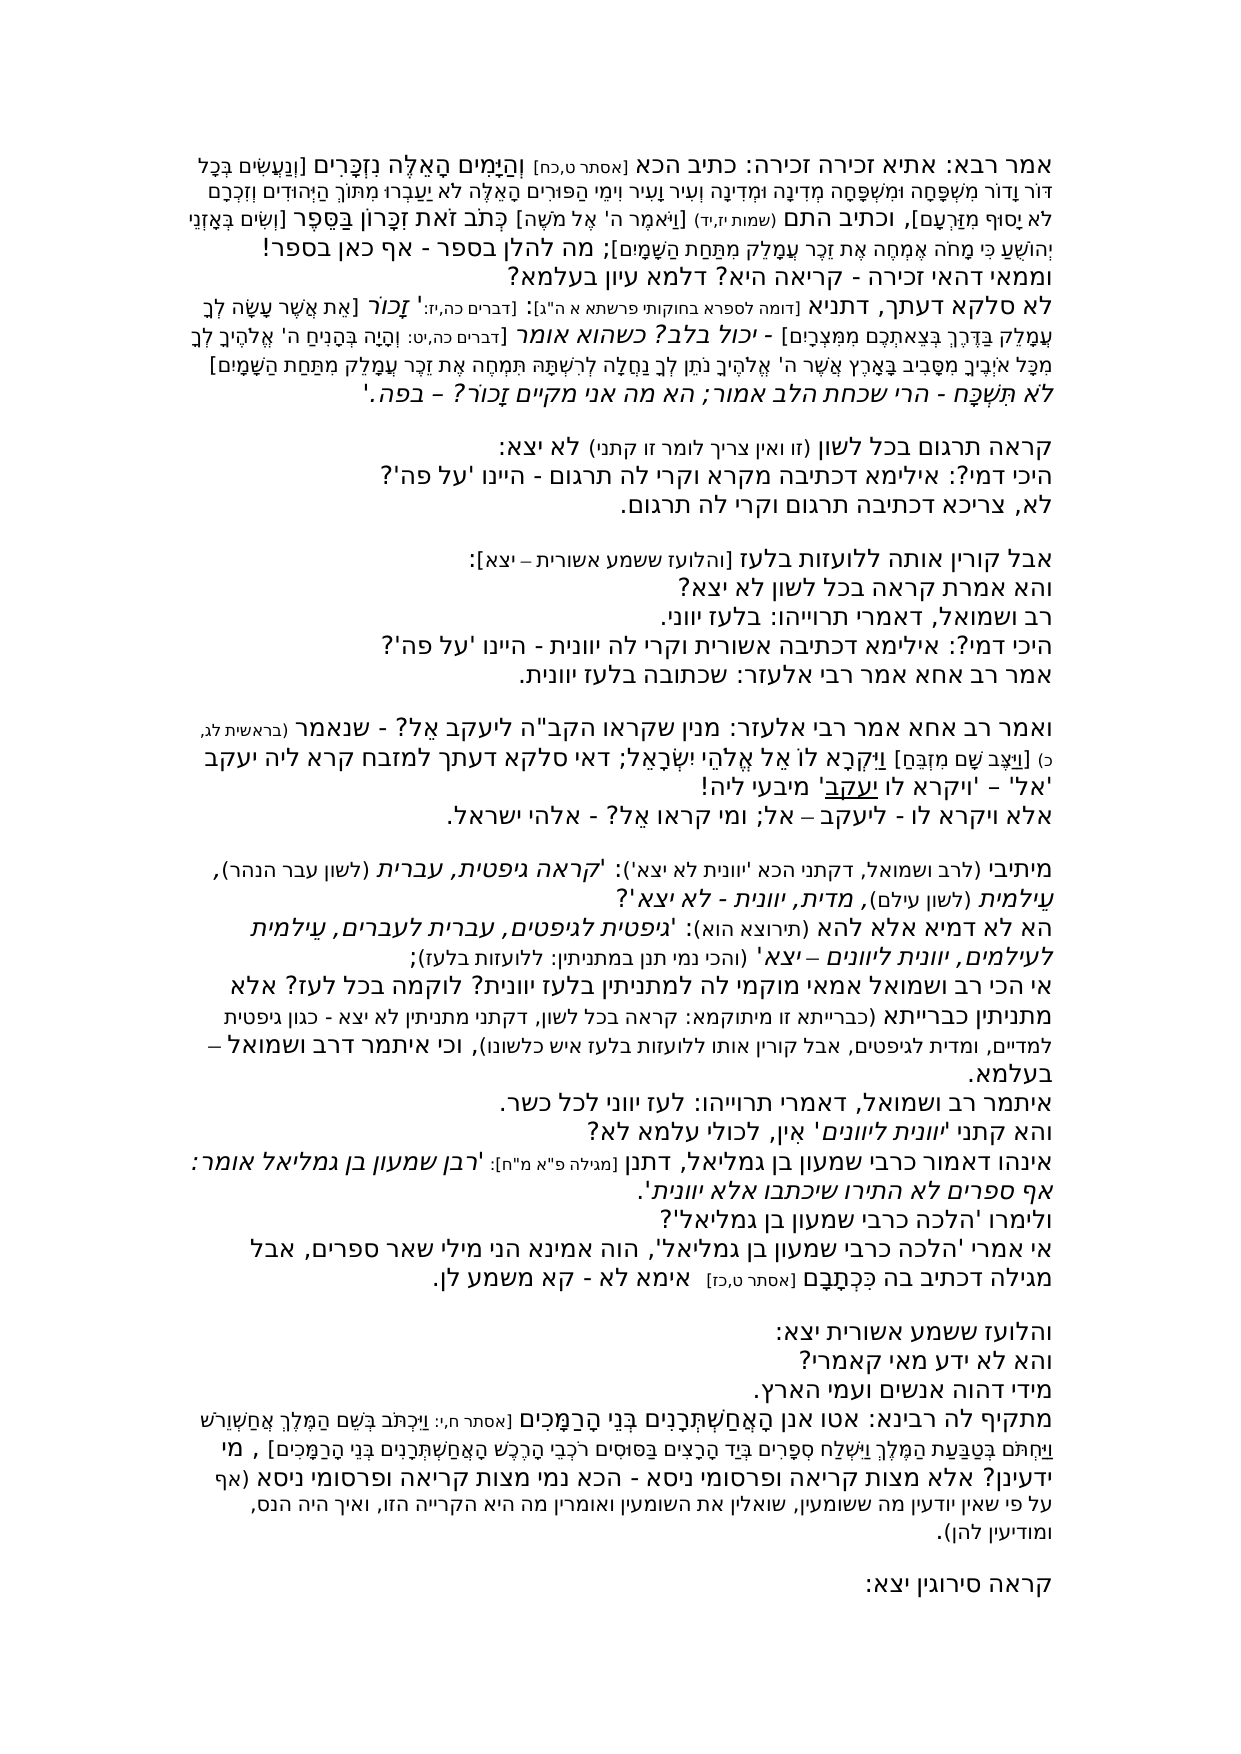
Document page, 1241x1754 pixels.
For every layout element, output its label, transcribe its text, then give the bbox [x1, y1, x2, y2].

text אי אמרי 'הלכה כרבי שמעון בן גמליאל', הוה אמינא הני מילי שאר ספרים, אבל מגילה דכתיב בה כִּכְתָבָם [אסתר ט,כז] אימא לא - קא משמע לן. [187, 1234, 1053, 1293]
text קראה סירוגין יצא: [187, 1570, 1053, 1599]
text אבל קורין אותה ללועזות בלעז [והלועז ששמע אשורית – יצא]: [187, 544, 1053, 573]
text והלועז ששמע אשורית יצא: [187, 1317, 1053, 1346]
text ואמר רב אחא אמר רבי אלעזר: מנין שקראו הקב"ה ליעקב אֵל? - שנאמר (בראשית לג,כ) [וַיַּצֶּב שָׁם מִזְבֵּחַ] וַיִּקְרָא לוֹ אֵל אֱלֹהֵי יִשְׂרָאֵל; דאי סלקא דעתך למזבח קרא ליה יעקב 'אל' – 'ויקרא לו יעקב' מיבעי ליה! [187, 714, 1053, 801]
text קראה תרגום בכל לשון (זו ואין צריך לומר זו קתני) לא יצא: [187, 432, 1053, 461]
text מידי דהוה אנשים ועמי הארץ. [187, 1375, 1053, 1404]
text מתקיף לה רבינא: אטו אנן הָאֲחַשְׁתְּרָנִים בְּנֵי הָרַמָּכִים [אסתר ח,י: וַיִּכְתֹּב בְּשֵׁם הַמֶּלֶךְ אֲחַשְׁוֵרֹשׁ וַיַּחְתֹּם בְּטַבַּעַת הַמֶּלֶךְ וַיִּשְׁלַח סְפָרִים בְּיַד הָרָצִים בַּסּוּסִים רֹכְבֵי הָרֶכֶשׁ הָאֲחַשְׁתְּרָנִים בְּנֵי הָרַמָּכִים] , מי ידעינן? אלא מצות קריאה ופרסומי ניסא - הכא נמי מצות קריאה ופרסומי ניסא (אף על פי שאין יודעין מה ששומעין, שואלין את השומעין ואומרין מה היא הקרייה הזו, ואיך היה הנס, ומודיעין להן). [187, 1404, 1053, 1546]
text אמר רב אחא אמר רבי אלעזר: שכתובה בלעז יוונית. [187, 660, 1053, 689]
text אמר רבא: אתיא זכירה זכירה: כתיב הכא [אסתר ט,כח] וְהַיָּמִים הָאֵלֶּה נִזְכָּרִים [וְנַעֲשִׂים בְּכָל דּוֹר וָדוֹר מִשְׁפָּחָה וּמִשְׁפָּחָה מְדִינָה וּמְדִינָה וְעִיר וָעִיר וִימֵי הַפּוּרִים הָאֵלֶּה לֹא יַעַבְרוּ מִתּוֹךְ הַיְּהוּדִים וְזִכְרָם לֹא יָסוּף מִזַּרְעָם], וכתיב התם (שמות יז,יד) [וַיֹּאמֶר ה' אֶל מֹשֶׁה] כְּתֹב זֹאת זִכָּרוֹן בַּסֵּפֶר [וְשִׂים בְּאָזְנֵי יְהוֹשֻׁעַ כִּי מָחֹה אֶמְחֶה אֶת זֵכֶר עֲמָלֵק מִתַּחַת הַשָּׁמָיִם]; מה להלן בספר - אף כאן בספר! [187, 150, 1053, 262]
text הא לא דמיא אלא להא (תירוצא הוא): 'גיפטית לגיפטים, עברית לעברים, עֵילמית לעילמים, יוונית ליוונים – יצא' (והכי נמי תנן במתניתין: ללועזות בלעז); [187, 913, 1053, 972]
text והא קתני 'יוונית ליוונים' אִין, לכולי עלמא לא? [187, 1118, 1053, 1147]
text רב ושמואל, דאמרי תרוייהו: בלעז יווני. [187, 602, 1053, 631]
text ולימרו 'הלכה כרבי שמעון בן גמליאל'? [187, 1205, 1053, 1234]
text איתמר רב ושמואל, דאמרי תרוייהו: לעז יווני לכל כשר. [187, 1088, 1053, 1118]
text והא אמרת קראה בכל לשון לא יצא? [187, 573, 1053, 602]
text לא, צריכא דכתיבה תרגום וקרי לה תרגום. [187, 491, 1053, 520]
text לא סלקא דעתך, דתניא [דומה לספרא בחוקותי פרשתא א ה"ג]: [דברים כה,יז:' זָכוֹר [אֵת אֲשֶׁר עָשָׂה לְךָ עֲמָלֵק בַּדֶּרֶךְ בְּצֵאתְכֶם מִמִּצְרָיִם] - יכול בלב? כשהוא אומר [דברים כה,יט: וְהָיָה בְּהָנִיחַ ה' אֱלֹהֶיךָ לְךָ מִכָּל אֹיְבֶיךָ מִסָּבִיב בָּאָרֶץ אֲשֶׁר ה' אֱלֹהֶיךָ נֹתֵן לְךָ נַחֲלָה לְרִשְׁתָּהּ תִּמְחֶה אֶת זֵכֶר עֲמָלֵק מִתַּחַת הַשָּׁמָיִם] לֹא תִּשְׁכָּח - הרי שכחת הלב אמור; הא מה אני מקיים זָכוֹר? – בפה.' [187, 291, 1053, 408]
text מיתיבי (לרב ושמואל, דקתני הכא 'יוונית לא יצא'): 'קראה גיפטית, עברית (לשון עבר הנהר), עֵילמית (לשון עילם), מדית, יוונית - לא יצא'? [187, 855, 1053, 913]
text אי הכי רב ושמואל אמאי מוקמי לה למתניתין בלעז יוונית? לוקמה בכל לעז? אלא מתניתין כברייתא (כברייתא זו מיתוקמא: קראה בכל לשון, דקתני מתניתין לא יצא - כגון גיפטית למדיים, ומדית לגיפטים, אבל קורין אותו ללועזות בלעז איש כלשונו), וכי איתמר דרב ושמואל – בעלמא. [187, 972, 1053, 1088]
text אינהו דאמור כרבי שמעון בן גמליאל, דתנן [מגילה פ"א מ"ח]: 'רבן שמעון בן גמליאל אומר: אף ספרים לא התירו שיכתבו אלא יוונית'. [187, 1147, 1053, 1205]
text וממאי דהאי זכירה - קריאה היא? דלמא עיון בעלמא? [187, 262, 1053, 291]
text היכי דמי?: אילימא דכתיבה מקרא וקרי לה תרגום - היינו 'על פה'? [187, 461, 1053, 491]
text היכי דמי?: אילימא דכתיבה אשורית וקרי לה יוונית - היינו 'על פה'? [187, 631, 1053, 660]
text אלא ויקרא לו - ליעקב – אל; ומי קראו אֵל? - אלהי ישראל. [187, 801, 1053, 831]
text והא לא ידע מאי קאמרי? [187, 1346, 1053, 1375]
